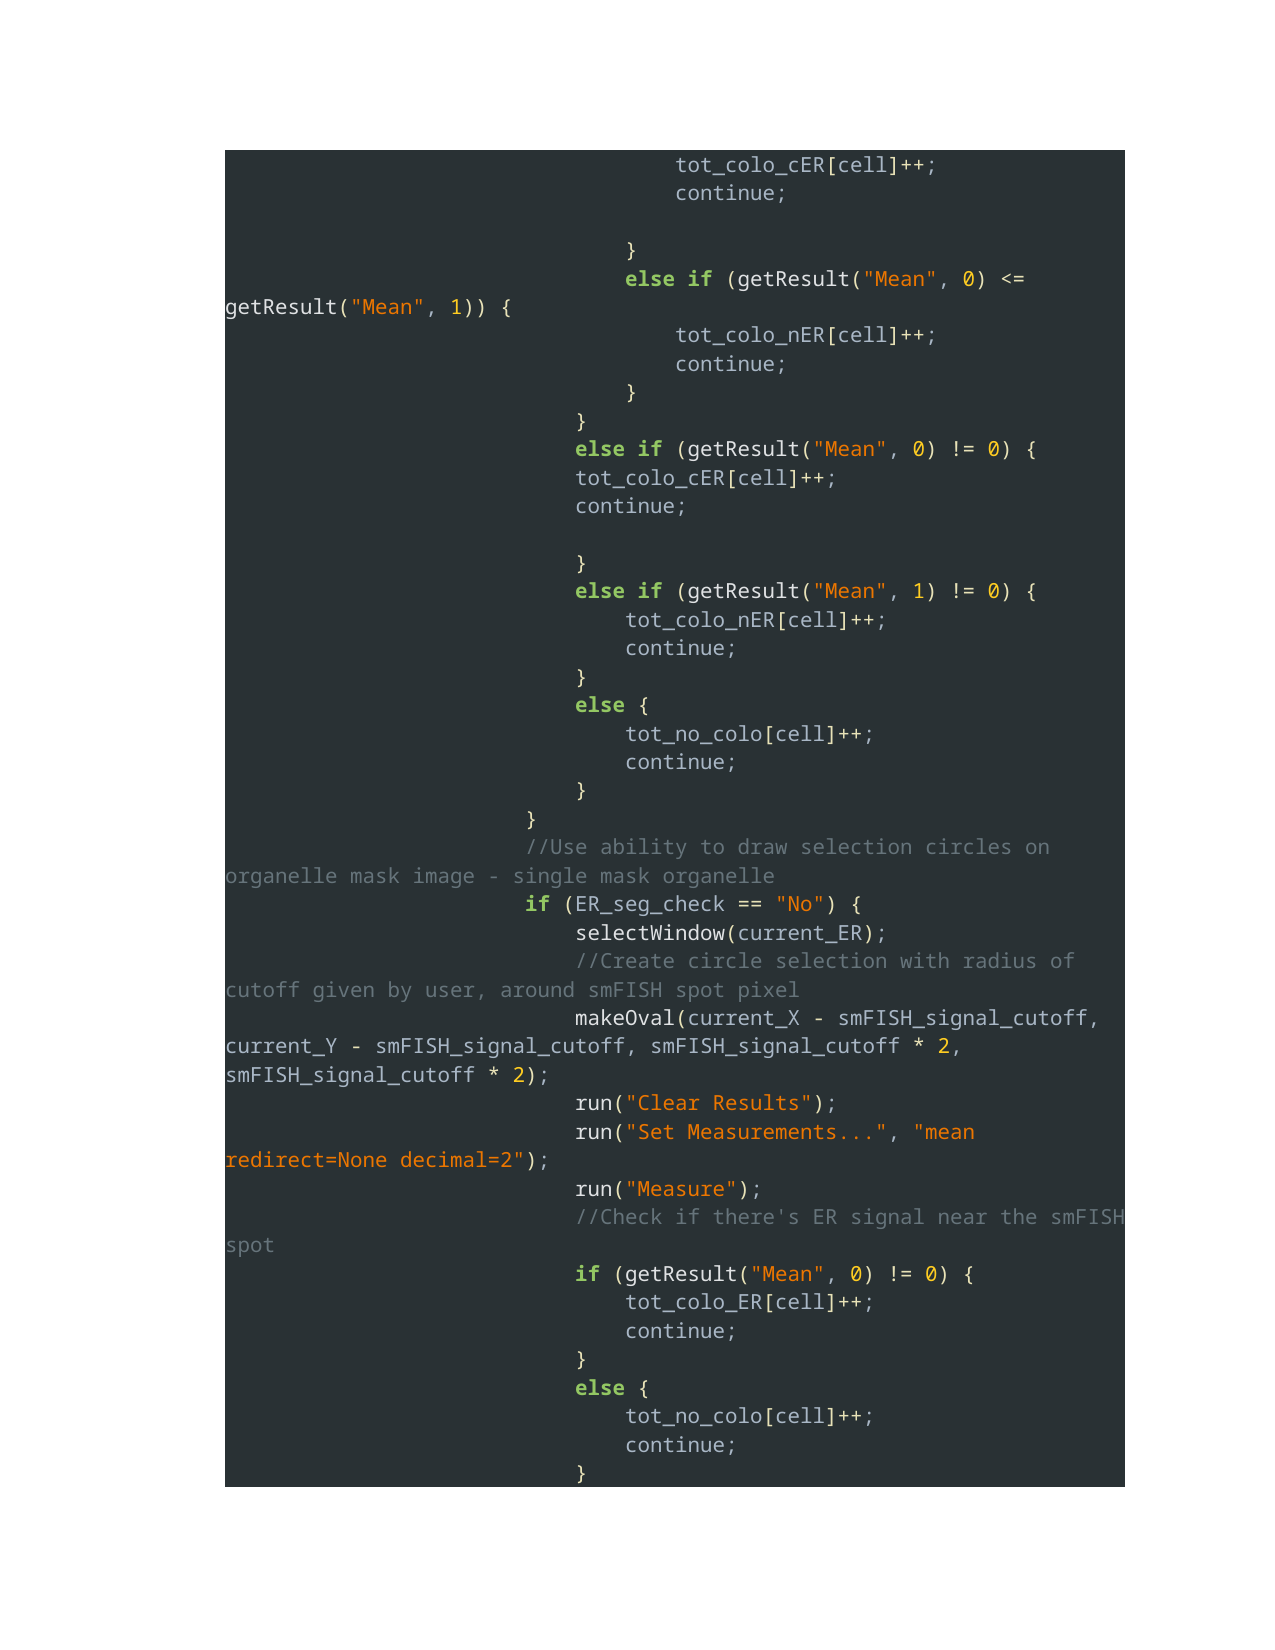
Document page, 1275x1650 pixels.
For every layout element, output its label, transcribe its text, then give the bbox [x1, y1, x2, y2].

list tot_colo_cER[cell]++; continue; } else if (getResult("Mean", 0) <= getResult("Mean", 1)) { tot_colo_nER[cell]++; continue; } } else if (getResult("Mean", 0) != 0) { tot_colo_cER[cell]++; continue; } else if (getResult("Mean", 1) != 0) { tot_colo_nER[cell]++; continue; } else { tot_no_colo[cell]++; continue; } } //Use ability to draw selection circles on organelle mask image - single mask organelle if (ER_seg_check == "No") { selectWindow(current_ER); //Create circle selection with radius of cutoff given by user, around smFISH spot pixel makeOval(current_X - smFISH_signal_cutoff, current_Y - smFISH_signal_cutoff, smFISH_signal_cutoff * 2, smFISH_signal_cutoff * 2); run("Clear Results"); run("Set Measurements...", "mean redirect=None decimal=2"); run("Measure"); //Check if there's ER signal near the smFISH spot if (getResult("Mean", 0) != 0) { tot_colo_ER[cell]++; continue; } else { tot_no_colo[cell]++; continue; } [225, 150, 1125, 1487]
